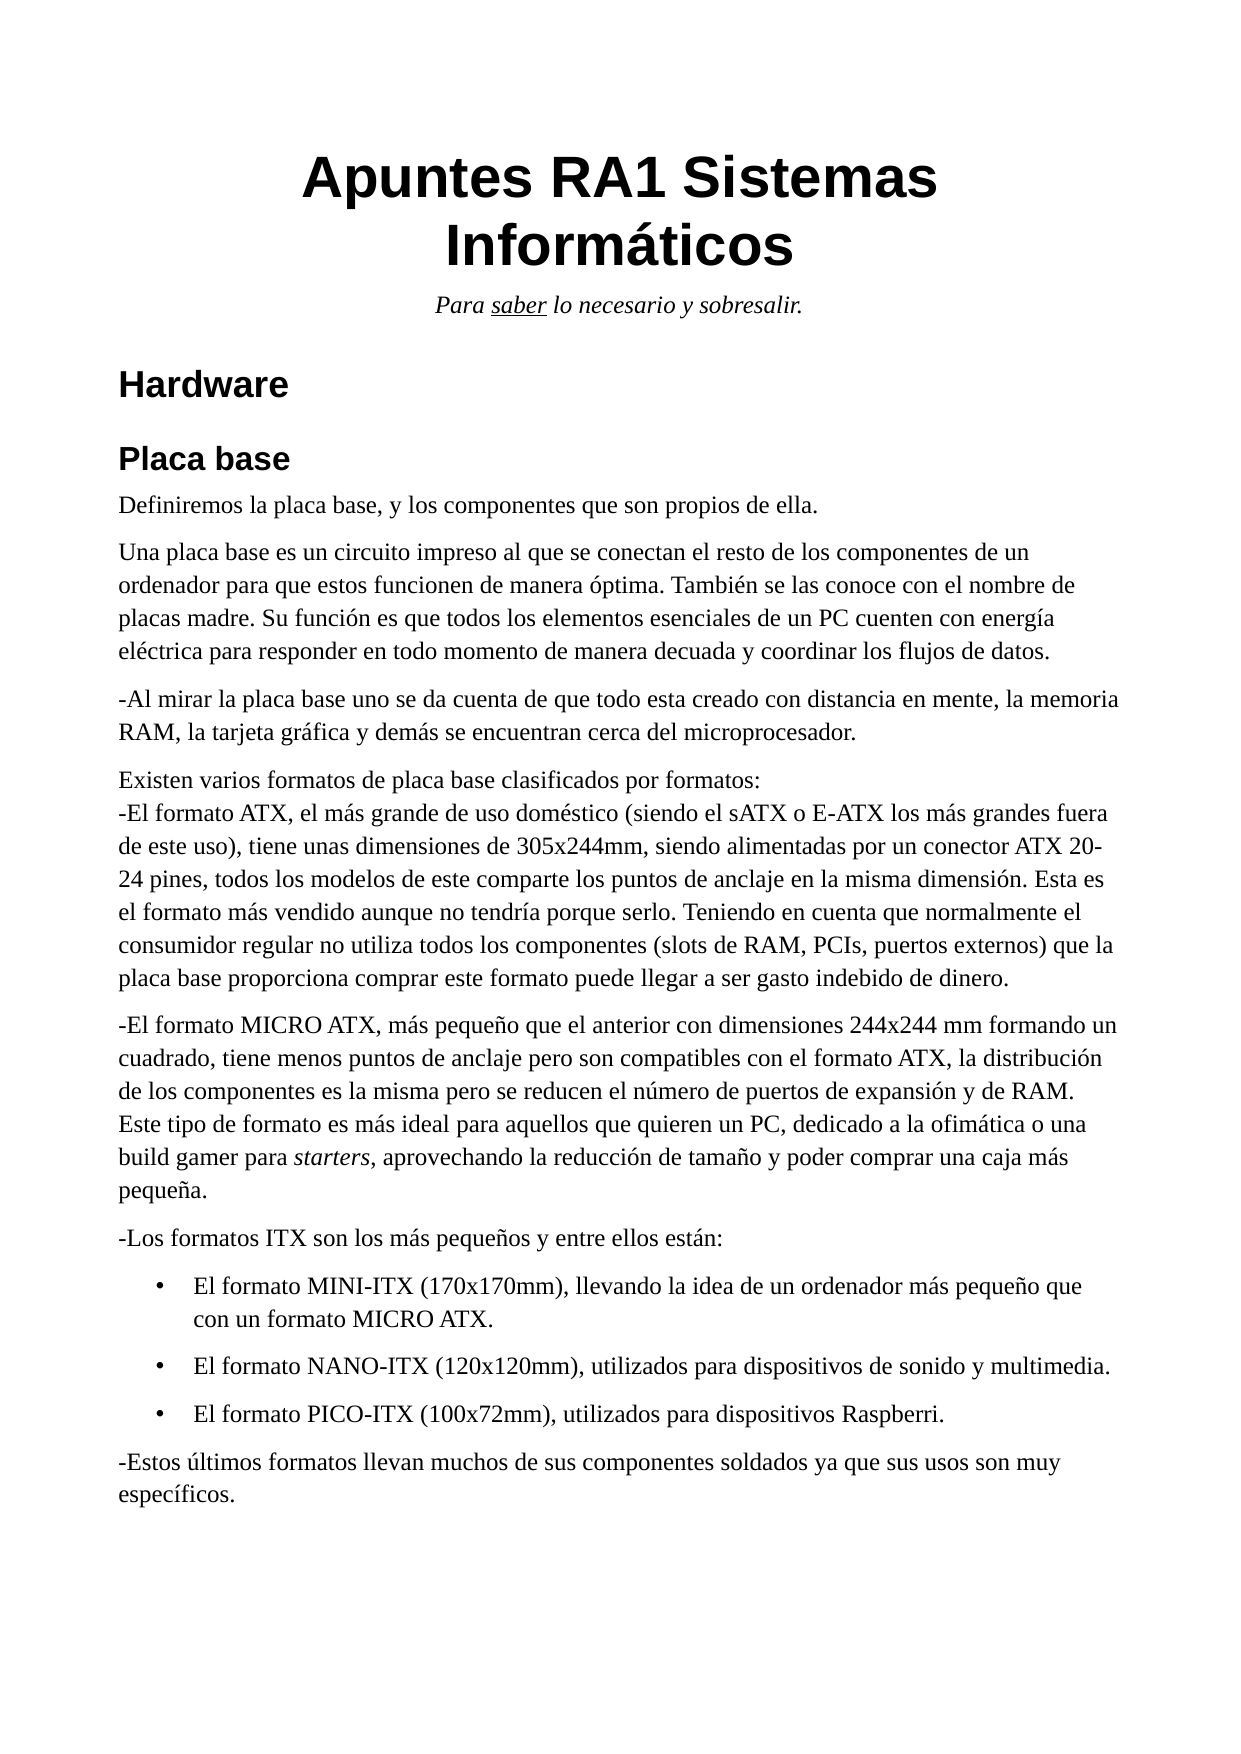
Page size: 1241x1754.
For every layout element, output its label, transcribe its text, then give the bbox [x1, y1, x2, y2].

text Para saber lo necesario y sobresalir. [118, 290, 1122, 318]
list El formato MINI-ITX (170x170mm), llevando la idea de un ordenador más pequeño que con un formato MICRO ATX. [156, 1271, 1122, 1332]
subtitle Placa base [118, 439, 1122, 477]
title Apuntes RA1 Sistemas Informáticos [118, 143, 1122, 277]
text -Los formatos ITX son los más pequeños y entre ellos están: [118, 1223, 1122, 1252]
text -Estos últimos formatos llevan muchos de sus componentes soldados ya que sus usos son muy específicos. [118, 1447, 1122, 1508]
subtitle Hardware [118, 362, 1122, 406]
text Existen varios formatos de placa base clasificados por formatos: -El formato ATX, el más grande de uso doméstico (siendo el sATX o E-ATX los más grandes fuera de este uso), tiene unas dimensiones de 305x244mm, siendo alimentadas por un conector ATX 20-24 pines, todos los modelos de este comparte los puntos de anclaje en la misma dimensión. Esta es el formato más vendido aunque no tendría porque serlo. Teniendo en cuenta que normalmente el consumidor regular no utiliza todos los componentes (slots de RAM, PCIs, puertos externos) que la placa base proporciona comprar este formato puede llegar a ser gasto indebido de dinero. [118, 765, 1122, 992]
text -Al mirar la placa base uno se da cuenta de que todo esta creado con distancia en mente, la memoria RAM, la tarjeta gráfica y demás se encuentran cerca del microprocesador. [118, 684, 1122, 746]
list El formato NANO-ITX (120x120mm), utilizados para dispositivos de sonido y multimedia. [156, 1351, 1122, 1380]
text -El formato MICRO ATX, más pequeño que el anterior con dimensiones 244x244 mm formando un cuadrado, tiene menos puntos de anclaje pero son compatibles con el formato ATX, la distribución de los componentes es la misma pero se reducen el número de puertos de expansión y de RAM. Este tipo de formato es más ideal para aquellos que quieren un PC, dedicado a la ofimática o una build gamer para starters, aprovechando la reducción de tamaño y poder comprar una caja más pequeña. [118, 1010, 1122, 1204]
text Una placa base es un circuito impreso al que se conectan el resto de los componentes de un ordenador para que estos funcionen de manera óptima. También se las conoce con el nombre de placas madre. Su función es que todos los elementos esenciales de un PC cuenten con energía eléctrica para responder en todo momento de manera decuada y coordinar los flujos de datos. [118, 537, 1122, 665]
list El formato PICO-ITX (100x72mm), utilizados para dispositivos Raspberri. [156, 1399, 1122, 1428]
text Definiremos la placa base, y los componentes que son propios de ella. [118, 490, 1122, 518]
